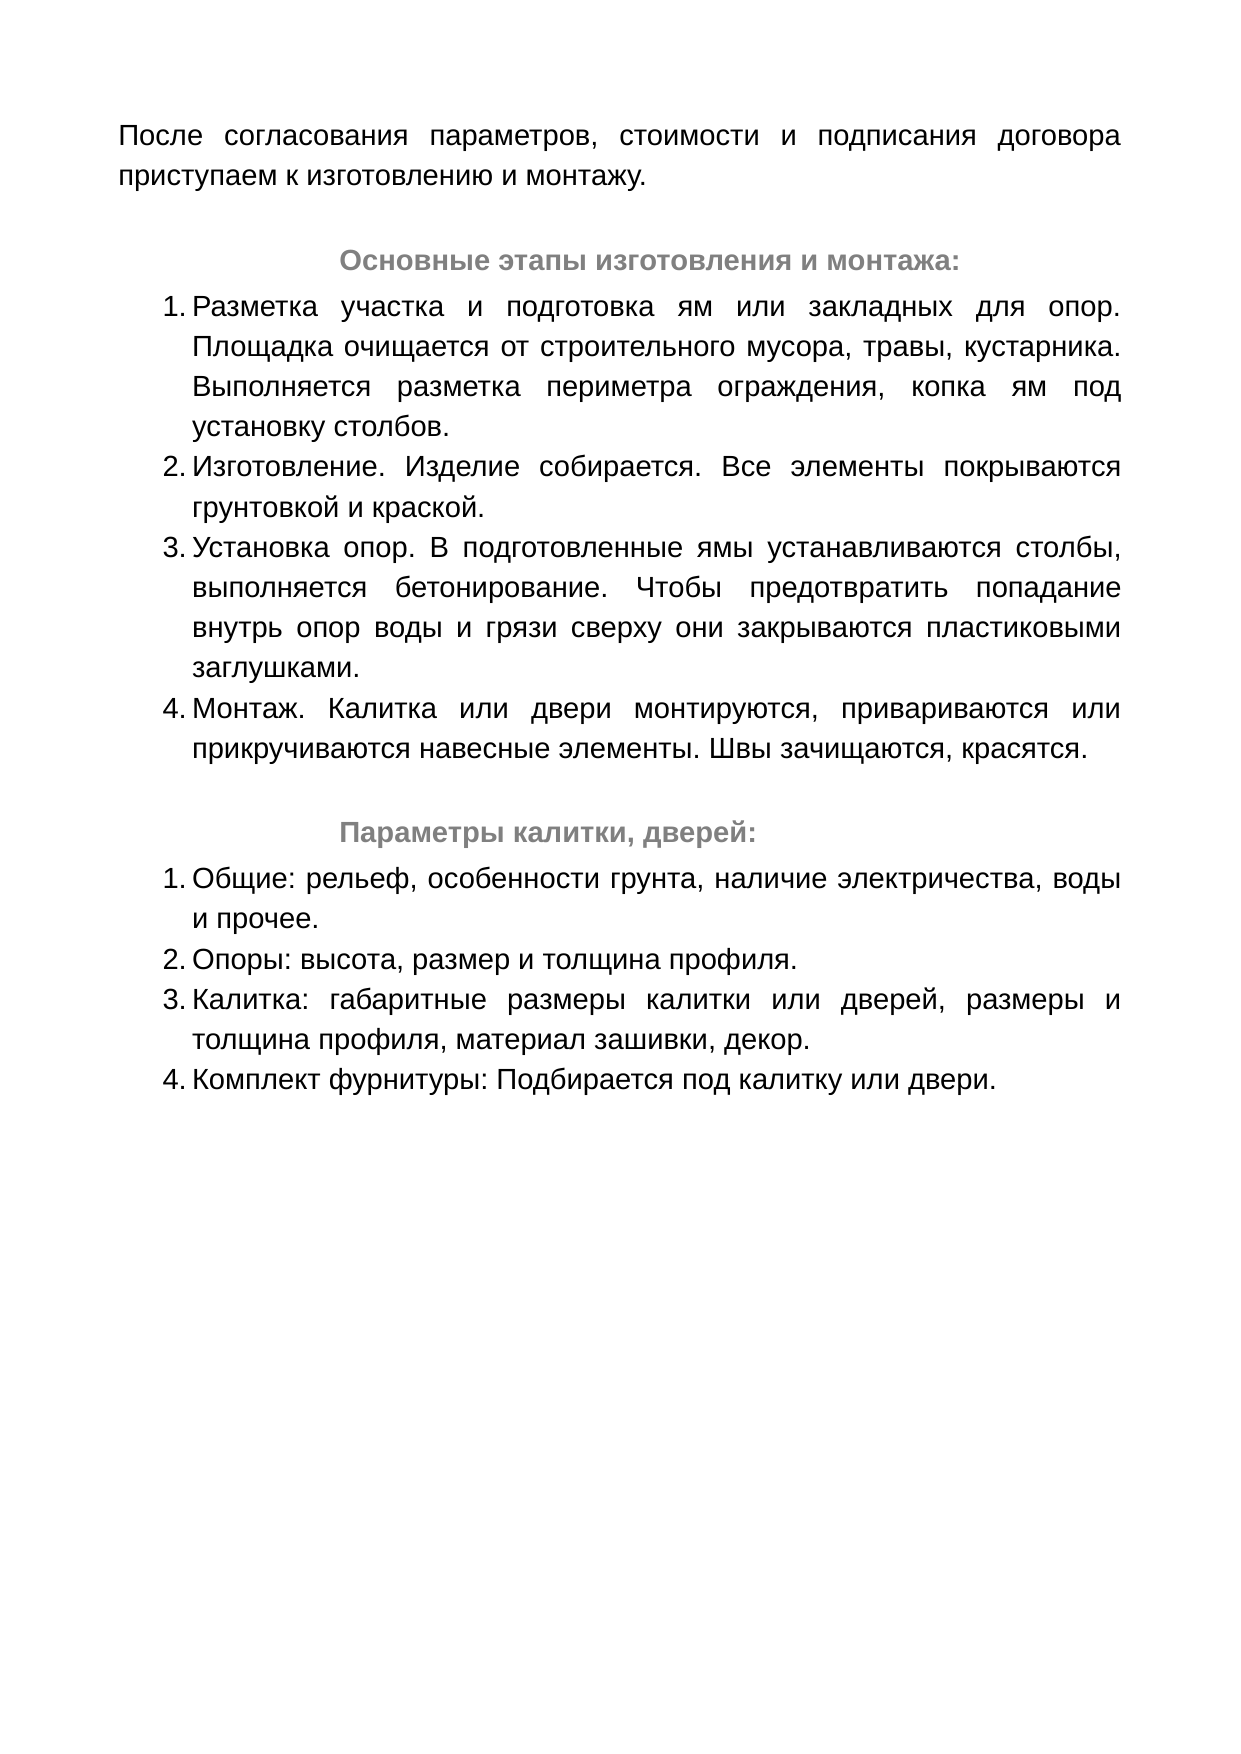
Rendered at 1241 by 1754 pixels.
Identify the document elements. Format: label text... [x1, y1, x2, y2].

subtitle Параметры калитки, дверей: [309, 815, 1122, 849]
list Калитка: габаритные размеры калитки или дверей, размеры и толщина профиля, материал зашивки, декор. [162, 982, 1122, 1056]
list Монтаж. Калитка или двери монтируются, привариваются или прикручиваются навесные элементы. Швы зачищаются, красятся. [162, 691, 1122, 764]
list Комплект фурнитуры: Подбирается под калитку или двери. [162, 1062, 1122, 1096]
list Общие: рельеф, особенности грунта, наличие электричества, воды и прочее. [162, 861, 1122, 935]
text После согласования параметров, стоимости и подписания договора приступаем к изготовлению и монтажу. [118, 118, 1122, 192]
list Установка опор. В подготовленные ямы устанавливаются столбы, выполняется бетонирование. Чтобы предотвратить попадание внутрь опор воды и грязи сверху они закрываются пластиковыми заглушками. [162, 530, 1122, 684]
list Разметка участка и подготовка ям или закладных для опор. Площадка очищается от строительного мусора, травы, кустарника. Выполняется разметка периметра ограждения, копка ям под установку столбов. [162, 289, 1122, 443]
list Опоры: высота, размер и толщина профиля. [162, 942, 1122, 975]
list Изготовление. Изделие собирается. Все элементы покрываются грунтовкой и краской. [162, 449, 1122, 523]
subtitle Основные этапы изготовления и монтажа: [309, 243, 1122, 276]
